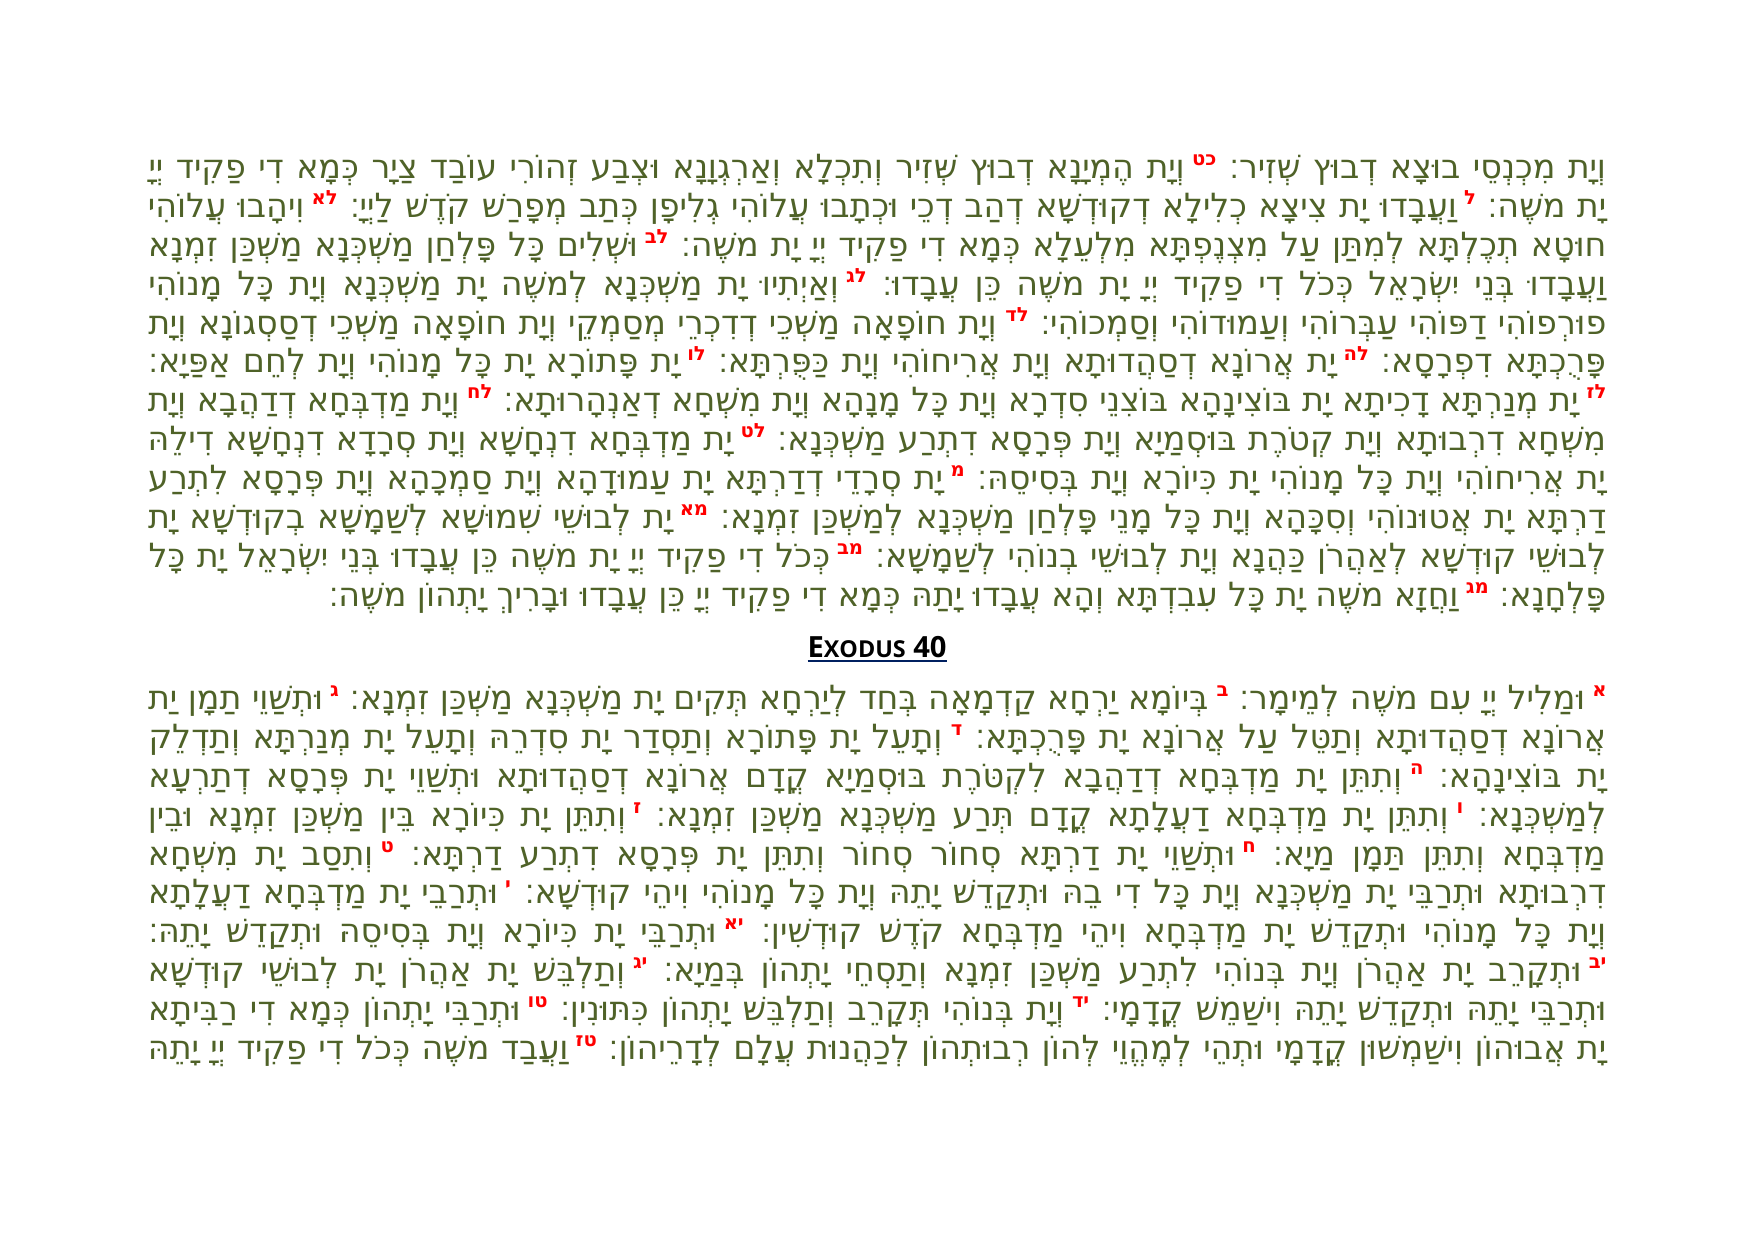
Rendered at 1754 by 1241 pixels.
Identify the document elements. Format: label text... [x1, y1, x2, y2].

text א וּמַלִיל יְיָ עִם משֶׁה לְמֵימָר׃ ב בְּיוֹמָא יַרְחָא קַדְמָאָה בְּחַד לְיַרְחָא תְּקִים יָת מַשְׁכְּנָא מַשְּׁכַּן זִמְנָא׃ ג וּתְשַׁוֵי תַמָן יַת אֲרוֹנָא דְסַהֲדוּתָא וְתַטֵּל עַל אֲרוֹנָא יָת פָּרֻכְתָּא׃ ד וְתָעֵל יָת פָּתוֹרָא וְתַסְדַר יָת סִדְרֵהּ וְתָעֵל יָת מְנַרְתָּא וְתַדְלֵק יָת בּוֹצִינָהָא׃ ה וְתִתֵּן יָת מַדְבְּחָא דְדַהֲבָא לִקְטֹּרֶת בּוּסְמַיָא קֳדָם אֲרוֹנָא דְסַהֲדוּתָא וּתְשַׁוֵי יָת פְּרָסָא דְתַרְעָא לְמַשְׁכְּנָא׃ ו וְתִתֵּן יָת מַדְבְּחָא דַעֲלָתָא קֳדָם תְּרַע מַשְׁכְּנָא מַשְׁכַּן זִמְנָא׃ ז וְתִתֵּן יָת כִּיוֹרָא בֵּין מַשְׁכַּן זִמְנָא וּבֵין מַדְבְּחָא וְתִתֵּן תַּמָן מַיָא׃ ח וּתְשַׁוֵי יָת דַרְתָּא סְחוֹר סְחוֹר וְתִתֵּן יָת פְּרָסָא דִתְרַע דַרְתָּא׃ ט וְתִסַב יָת מִשְׁחָא דִרְבוּתָא וּתְרַבֵּי יָת מַשְׁכְּנָא וְיָת כָּל דִי בֵהּ וּתְקַדֵשׁ יָתֵהּ וְיָת כָּל מָנוֹהִי וִיהֵי קוּדְשָׁא׃ י וּתְרַבֵי יָת מַדְבְּחָא דַעֲלָתָא וְיָת כָּל מָנוֹהִי וּתְקַדֵשׁ יָת מַדְבְּחָא וִיהֵי מַדְבְּחָא קֹדֶשׁ קוּדְשִׁין׃ יא וּתְרַבֵּי יָת כִּיוֹרָא וְיָת בְּסִיסֵהּ וּתְקַדֵשׁ יָתֵהּ׃ יב וּתְקָרֵב יָת אַהֲרֹן וְיָת בְּנוֹהִי לִתְרַע מַשְׁכַּן זִמְנָא וְתַסְחֵי יָתְהוֹן בְּמַיָא׃ יג וְתַלְבֵּשׁ יָת אַהֲרֹן יָת לְבוּשֵׁי קוּדְשָׁא וּתְרַבֵּי יָתֵהּ וּתְקַדֵשׁ יָתֵהּ וִישַׁמֵשׁ קֳדָמָי׃ יד וְיָת בְּנוֹהִי תְּקָרֵב וְתַלְבֵּשּׁ יָתְהוֹן כִּתּוּנִין׃ טו וּתְרַבִּי יָתְהוֹן כְּמָא דִי רַבִּיתָא יָת אֲבוּהוֹן וִישַׁמְשׁוּן קֳדָמָי וּתְהֵי לְמֶהֱוֵי לְּהוֹן רְבוּתְהוֹן לְכַהֲנוּת עֲלָם לְדָרֵיהוֹן׃ טז וַעֲבַד משֶׁה כְּכֹל דִי פַקִיד יְיָ יָתֵהּ [148, 679, 1606, 1067]
text וְיָת מִכְנְסֵי בוּצָא דְבוּץ שְׁזִיר׃ כט וְיָת הֶמְיָנָא דְבוּץ שְּׁזִיר וְתִכְלָא וְאַרְגְוָנָא וּצְבַע זְהוֹרִי עוֹבַד צַיָר כְּמָא דִי פַקִיד יְיָ יָת משֶׁה׃ ל וַעֲבָדוּ יָת צִיצָא כְלִילָא דְקוּדְשָׁא דְהַב דְכֵי וּכְתָבוּ עֲלוֹהִי גְלִיפָן כְּתַב מְפָרַשׁ קֹדֶשׁ לַיְיָ׃ לא וִיהָבוּ עֲלוֹהִי חוּטָא תְכֶלְתָּא לְמִתַּן עַל מִצְנֶפְתָּא מִלְעֵלָא כְּמָא דִי פַקִיד יְיָ יָת משֶׁה׃ לב וּשְׁלִים כָּל פָּלְחַן מַשְׁכְּנָא מַשְׁכַּן זִמְנָא וַעֲבָדוּ בְּנֵי יִשְׂרָאֵל כְּכֹל דִי פַקִיד יְיָ יָת משֶׁה כֵּן עֲבָדוּ׃ לג וְאַיְתִיוּ יָת מַשְׁכְּנָא לְמשֶׁה יָת מַשְׁכְּנָא וְיָת כָּל מָנוֹהִי פוּרְפוֹהִי דַפּוֹהִי עַבְּרוֹהִי וְעַמוּדוֹהִי וְסַמְכוֹהִי׃ לד וְיָת חוֹפָאָה מַשְׁכֵי דְדִכְרֵי מְסַמְקֵי וְיָת חוֹפָאָה מַשְׁכֵי דְסַסְגוֹנָא וְיָת פָּרֻכְתָּא דִפְרָסָא׃ לה יָת אֲרוֹנָא דְסַהֲדוּתָא וְיָת אֲרִיחוֹהִי וְיָת כַּפֻּרְתָּא׃ לו יָת פָּתוֹרָא יָת כָּל מָנוֹהִי וְיָת לְחֵם אַפַּיָא׃ לז יָת מְנַרְתָּא דָכִיתָא יָת בּוֹצִינָהָא בּוֹצִנֵי סִדְרָא וְיָת כָּל מָנָהָא וְיָת מִשְׁחָא דְאַנְהָרוּתָא׃ לח וְיָת מַדְבְּחָא דְדַהֲבָא וְיָת מִשְׁחָא דִרְבוּתָא וְיָת קְטֹרֶת בּוּסְמַיָא וְיָת פְּרָסָא דִתְרַע מַשְׁכְּנָא׃ לט יָת מַדְבְּחָא דִנְחָשָׁא וְיָת סְרָדָא דִנְחָשָׁא דִילֵהּ יָת אֲרִיחוֹהִי וְיָת כָּל מָנוֹהִי יָת כִּיוֹרָא וְיָת בְּסִיסֵהּ׃ מ יָת סְרָדֵי דְדַרְתָּא יָת עַמוּדָהָא וְיָת סַמְכָהָא וְיָת פְּרָסָא לִתְרַע דַרְתָּא יָת אֲטוּנוֹהִי וְסִכָּהָא וְיָת כָּל מָנֵי פָּלְחַן מַשְׁכְּנָא לְמַשְׁכַּן זִמְנָא׃ מא יָת לְבוּשֵׁי שִׁמוּשָׁא לְשַׁמָשָׁא בְקוּדְשָׁא יָת לְבוּשֵׁי קוּדְשָׁא לְאַהֲרֹן כַּהֲנָא וְיָת לְבוּשֵׁי בְנוֹהִי לְשַׁמָשָׁא׃ מב כְּכֹל דִי פַקִיד יְיָ יָת משֶׁה כֵּן עֲבָדוּ בְּנֵי יִשְׂרָאֵל יָת כָּל פָּלְחָנָא׃ מג וַחֲזָא משֶׁה יָת כָּל עִבִדְתָּא וְהָא עֲבָדוּ יָתַהּ כְּמָא דִי פַקִיד יְיָ כֵּן עֲבָדוּ וּבָרִיךְ יָתְהוֹן משֶׁה׃ [148, 148, 1606, 614]
text Exodus 40 [148, 626, 1606, 666]
